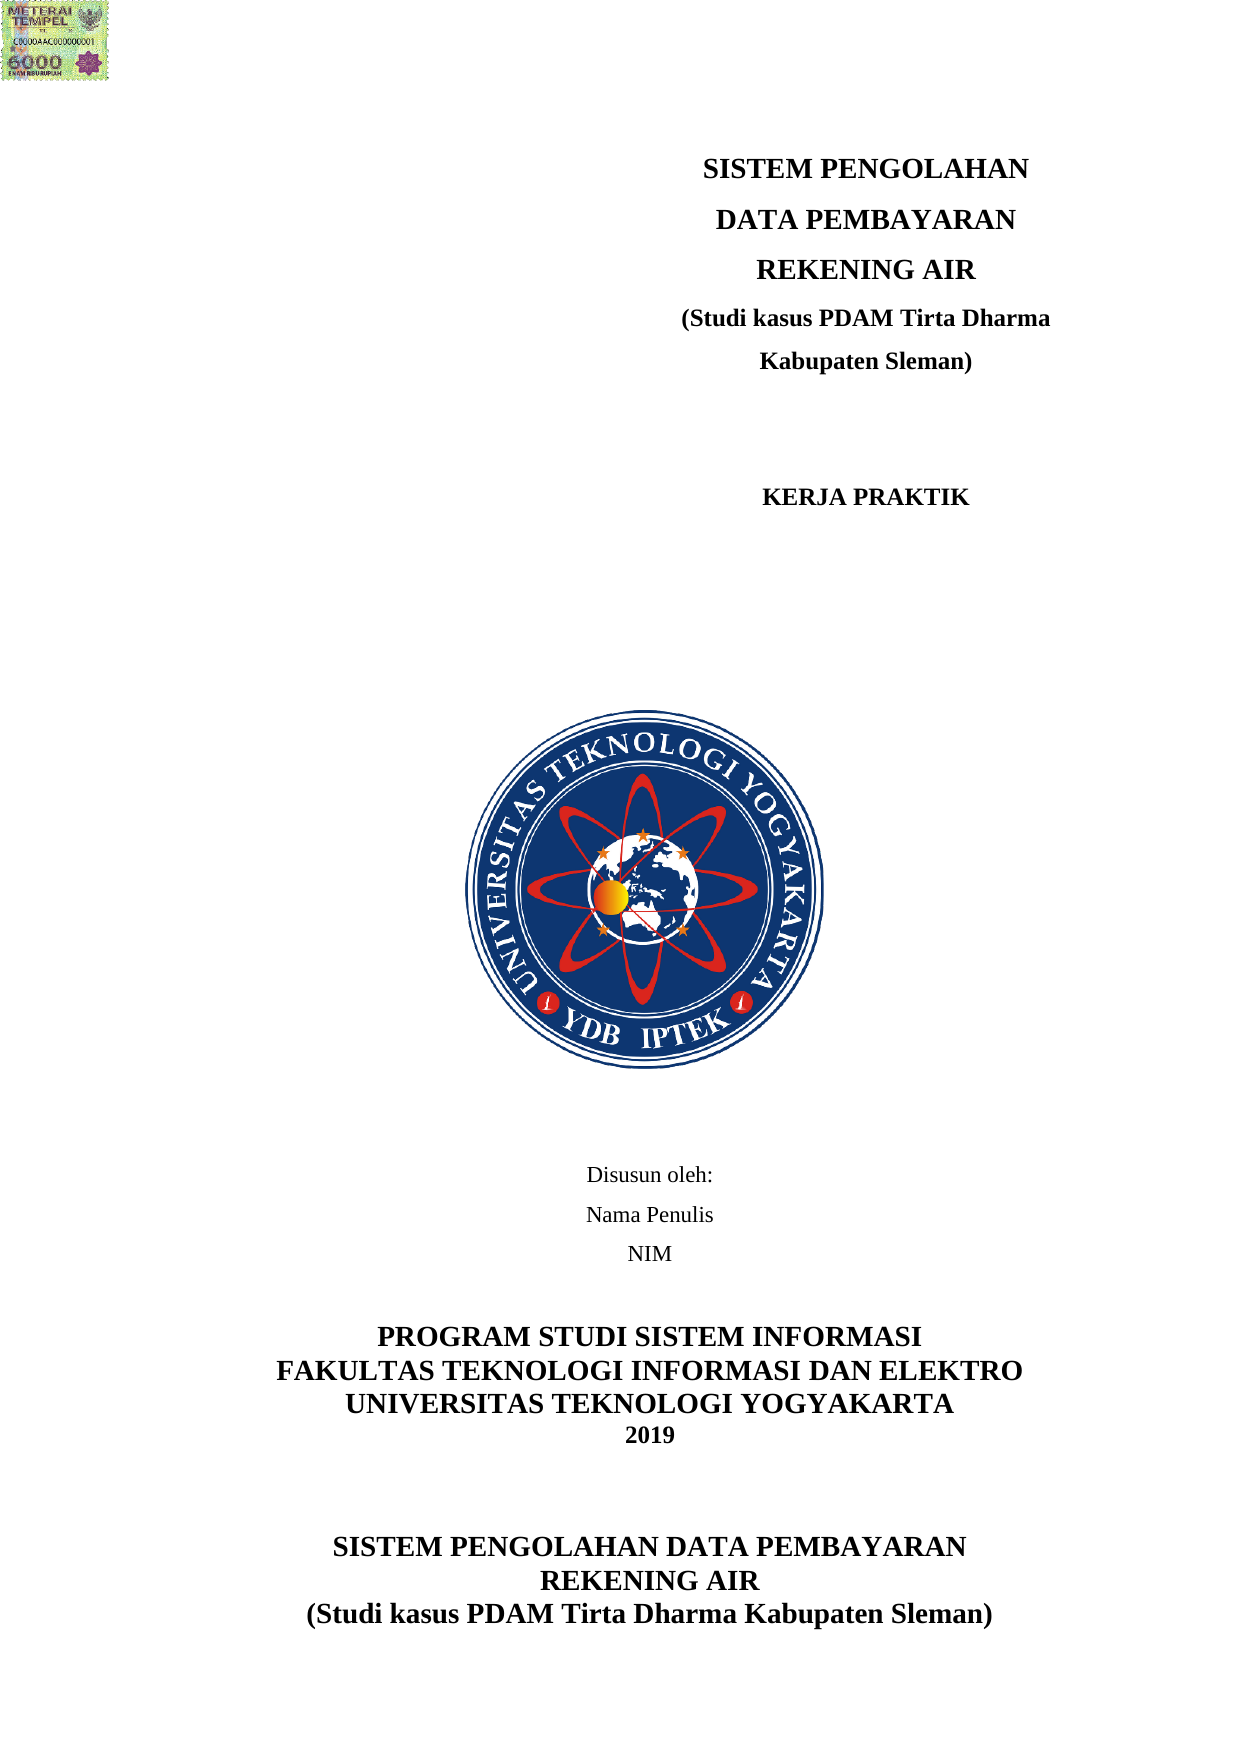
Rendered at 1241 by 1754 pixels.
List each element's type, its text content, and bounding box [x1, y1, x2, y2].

subtitle HALAMAN PENGESAHAN [236, 1496, 1063, 1529]
text Nama Penulis [236, 1201, 1063, 1227]
text KERJA PRAKTIK [669, 482, 1063, 511]
text SISTEM PENGOLAHAN DATA PEMBAYARAN REKENING AIR [669, 152, 1063, 286]
text FAKULTAS TEKNOLOGI INFORMASI DAN ELEKTRO [236, 1353, 1063, 1386]
text REKENING AIR [236, 1563, 1063, 1597]
picture [0, 0, 109, 81]
text NIM [236, 1240, 1063, 1267]
text SISTEM PENGOLAHAN DATA PEMBAYARAN [236, 1529, 1063, 1563]
picture [465, 710, 824, 1069]
text (Studi kasus PDAM Tirta Dharma Kabupaten Sleman) [669, 303, 1063, 374]
text (Studi kasus PDAM Tirta Dharma Kabupaten Sleman) [236, 1597, 1063, 1630]
text 2019 [236, 1420, 1063, 1449]
text UNIVERSITAS TEKNOLOGI YOGYAKARTA [236, 1386, 1063, 1420]
text PROGRAM STUDI SISTEM INFORMASI [236, 1319, 1063, 1353]
text Disusun oleh: [236, 1161, 1063, 1188]
